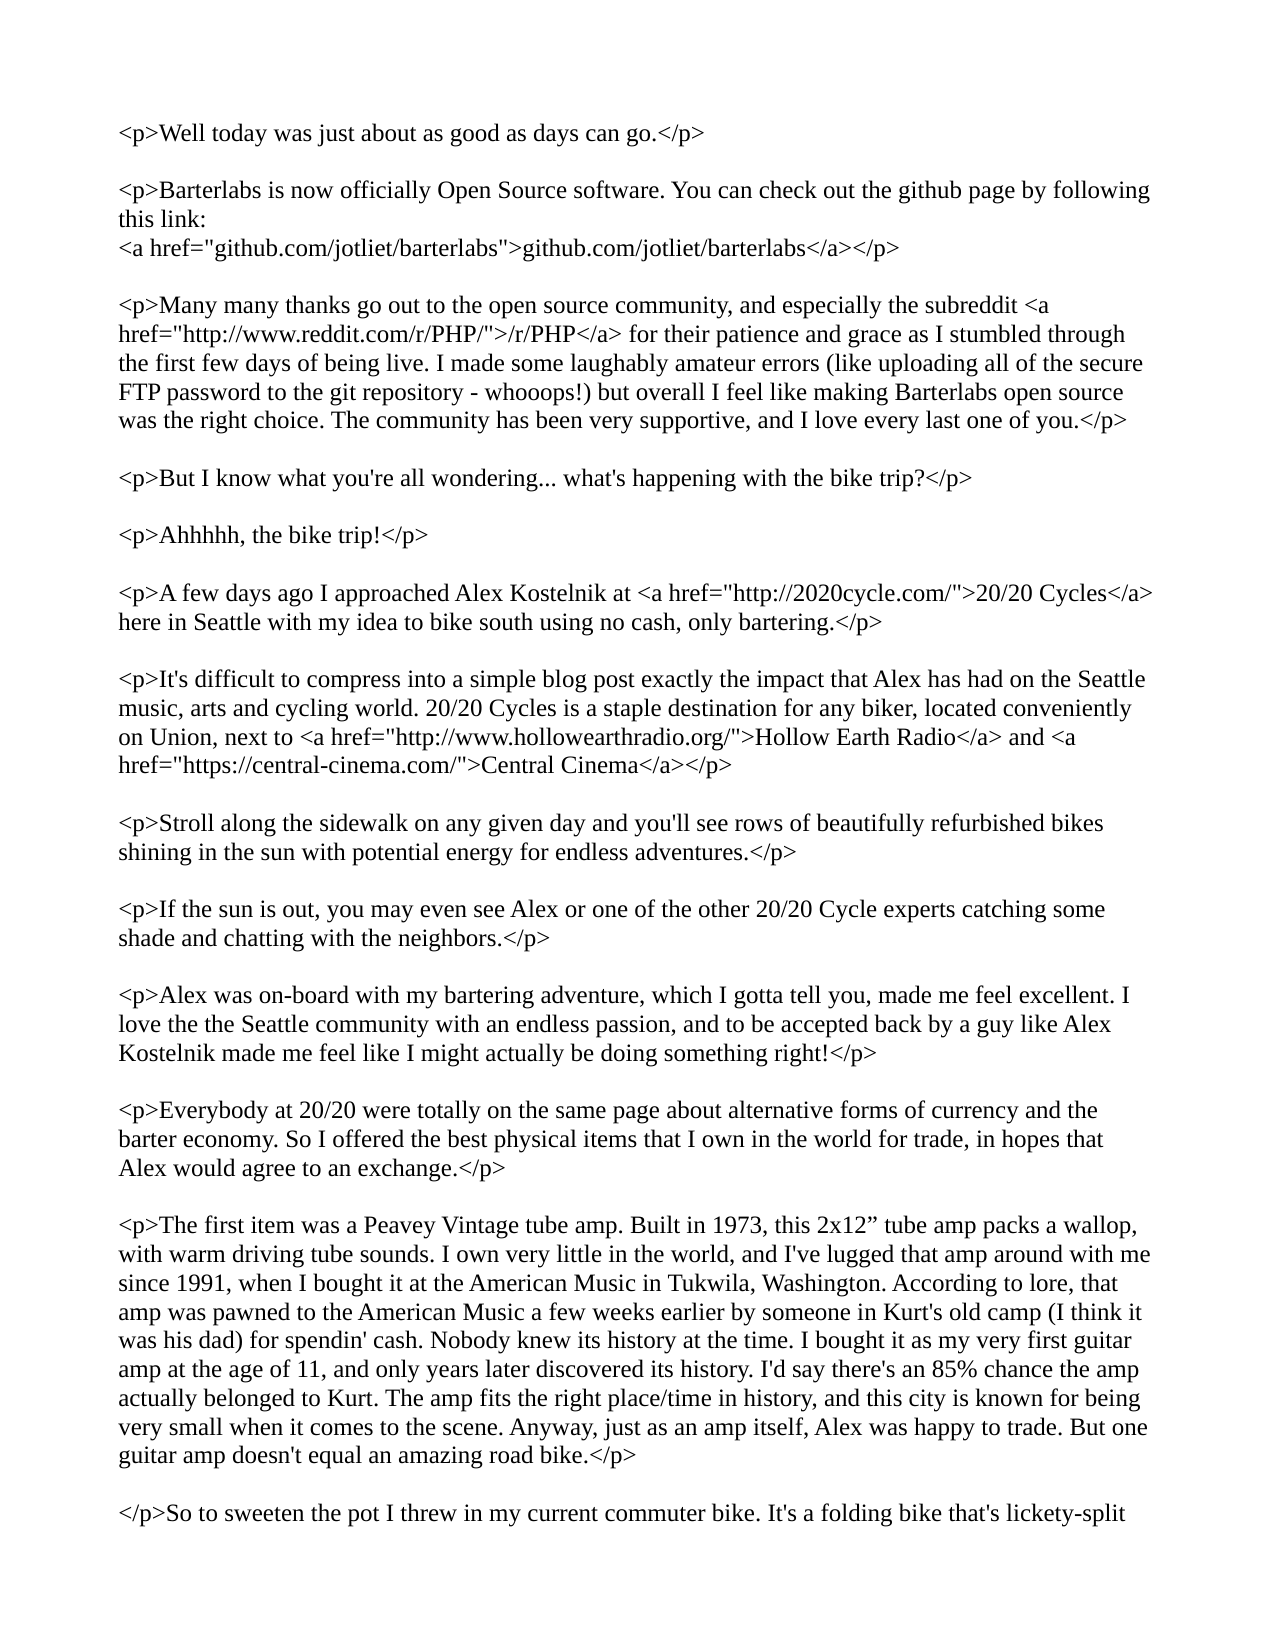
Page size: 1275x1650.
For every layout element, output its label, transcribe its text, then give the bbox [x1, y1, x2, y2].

text <p>But I know what you're all wondering... what's happening with the bike trip?</p> [118, 463, 1157, 492]
text <p>Barterlabs is now officially Open Source software. You can check out the github page by following this link: [118, 176, 1157, 233]
text ­<p>Stroll along the sidewalk on any given day and you'll see rows of beautifully refurbished bikes shining in the sun with potential energy for endless adventures.</p> [118, 808, 1157, 866]
text <p>A few days ago I approached Alex Kostelnik at <a href="http://2020cycle.com/">20/20 Cycles</a> here in Seattle with my idea to bike south using no cash, only bartering.</p> [118, 578, 1157, 636]
text <p>If the sun is out, you may even see Alex or one of the other 20/20 Cycle experts catching some shade and chatting with the neighbors.</p> [118, 894, 1157, 952]
text </p>So to sweeten the pot I threw in my current commuter bike. It's a folding bike that's lickety-split [118, 1498, 1157, 1527]
text <p>Alex was on-board with my bartering adventure, which I gotta tell you, made me feel excellent. I love the the Seattle community with an endless passion, and to be accepted back by a guy like Alex Kostelnik made me feel like I might actually be doing something right!</p> [118, 981, 1157, 1067]
text <p>Ahhhhh, the bike trip!</p> [118, 521, 1157, 549]
text <a href="github.com/jotliet/barterlabs">github.com/jotliet/barterlabs</a></p> [118, 233, 1157, 262]
text <p>It's difficult to compress into a simple blog post exactly the impact that Alex has had on the Seattle music, arts and cycling world. 20/20 Cycles is a staple destination for any biker, located conveniently on Union, next to <a href="http://www.hollowearthradio.org/">Hollow Earth Radio</a> and <a href="https://central-cinema.com/">Central Cinema</a></p> [118, 664, 1157, 779]
text <p>The first item was a Peavey Vintage tube amp. Built in 1973, this 2x12” tube amp packs a wallop, with warm driving tube sounds. I own very little in the world, and I've lugged that amp around with me since 1991, when I bought it at the American Music in Tukwila, Washington. According to lore, that amp was pawned to the American Music a few weeks earlier by someone in Kurt's old camp (I think it was his dad) for spendin' cash. Nobody knew its history at the time. I bought it as my very first guitar amp at the age of 11, and only years later discovered its history. I'd say there's an 85% chance the amp actually belonged to Kurt. The amp fits the right place/time in history, and this city is known for being very small when it comes to the scene. Anyway, just as an amp itself, Alex was happy to trade. But one guitar amp doesn't equal an amazing road bike.</p> [118, 1211, 1157, 1469]
text <p>Everybody at 20/20 were totally on the same page about alternative forms of currency and the barter economy. So I offered the best physical items that I own in the world for trade, in hopes that Alex would agree to an exchange.</p> [118, 1096, 1157, 1182]
text <p>Well today was just about as good as days can go.</p> [118, 118, 1157, 147]
text <p>Many many thanks go out to the open source community, and especially the subreddit <a href="http://www.reddit.com/r/PHP/">/r/PHP</a> for their patience and grace as I stumbled through the first few days of being live. I made some laughably amateur errors (like uploading all of the secure FTP password to the git repository - whooops!) but overall I feel like making Barterlabs open source was the right choice. The community has been very supportive, and I love every last one of you.</p> [118, 291, 1157, 434]
